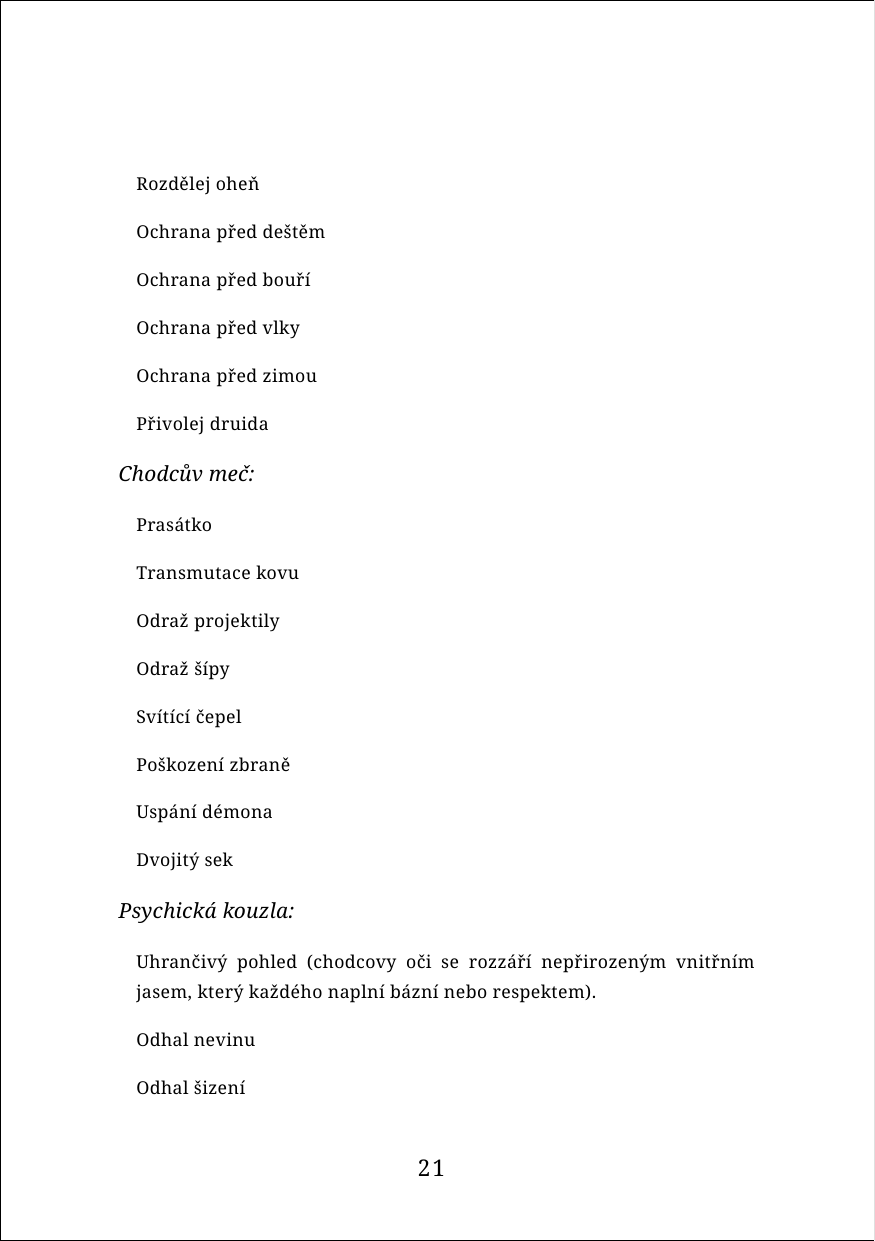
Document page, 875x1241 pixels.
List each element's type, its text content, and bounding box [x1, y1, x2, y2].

text Svítící čepel [136, 704, 756, 728]
text Ochrana před deštěm [136, 220, 756, 244]
text Uhrančivý pohled (chodcovy oči se rozzáří nepřirozeným vnitřním jasem, který každého naplní bázní nebo respektem). [136, 949, 756, 1003]
text Přivolej druida [136, 411, 756, 436]
text Poškození zbraně [136, 752, 756, 776]
text Odhal nevinu [136, 1027, 756, 1051]
text Psychická kouzla: [118, 896, 756, 924]
text Rozdělej oheň [136, 172, 756, 196]
text Odraž projektily [136, 608, 756, 632]
text Chodcův meč: [118, 459, 756, 488]
text Uspání démona [136, 800, 756, 824]
text Ochrana před vlky [136, 316, 756, 340]
text Odraž šípy [136, 656, 756, 680]
text Odhal šizení [136, 1075, 756, 1099]
text Transmutace kovu [136, 560, 756, 584]
text Prasátko [136, 512, 756, 537]
text Dvojitý sek [136, 848, 756, 872]
text Ochrana před zimou [136, 363, 756, 388]
text Ochrana před bouří [136, 268, 756, 292]
